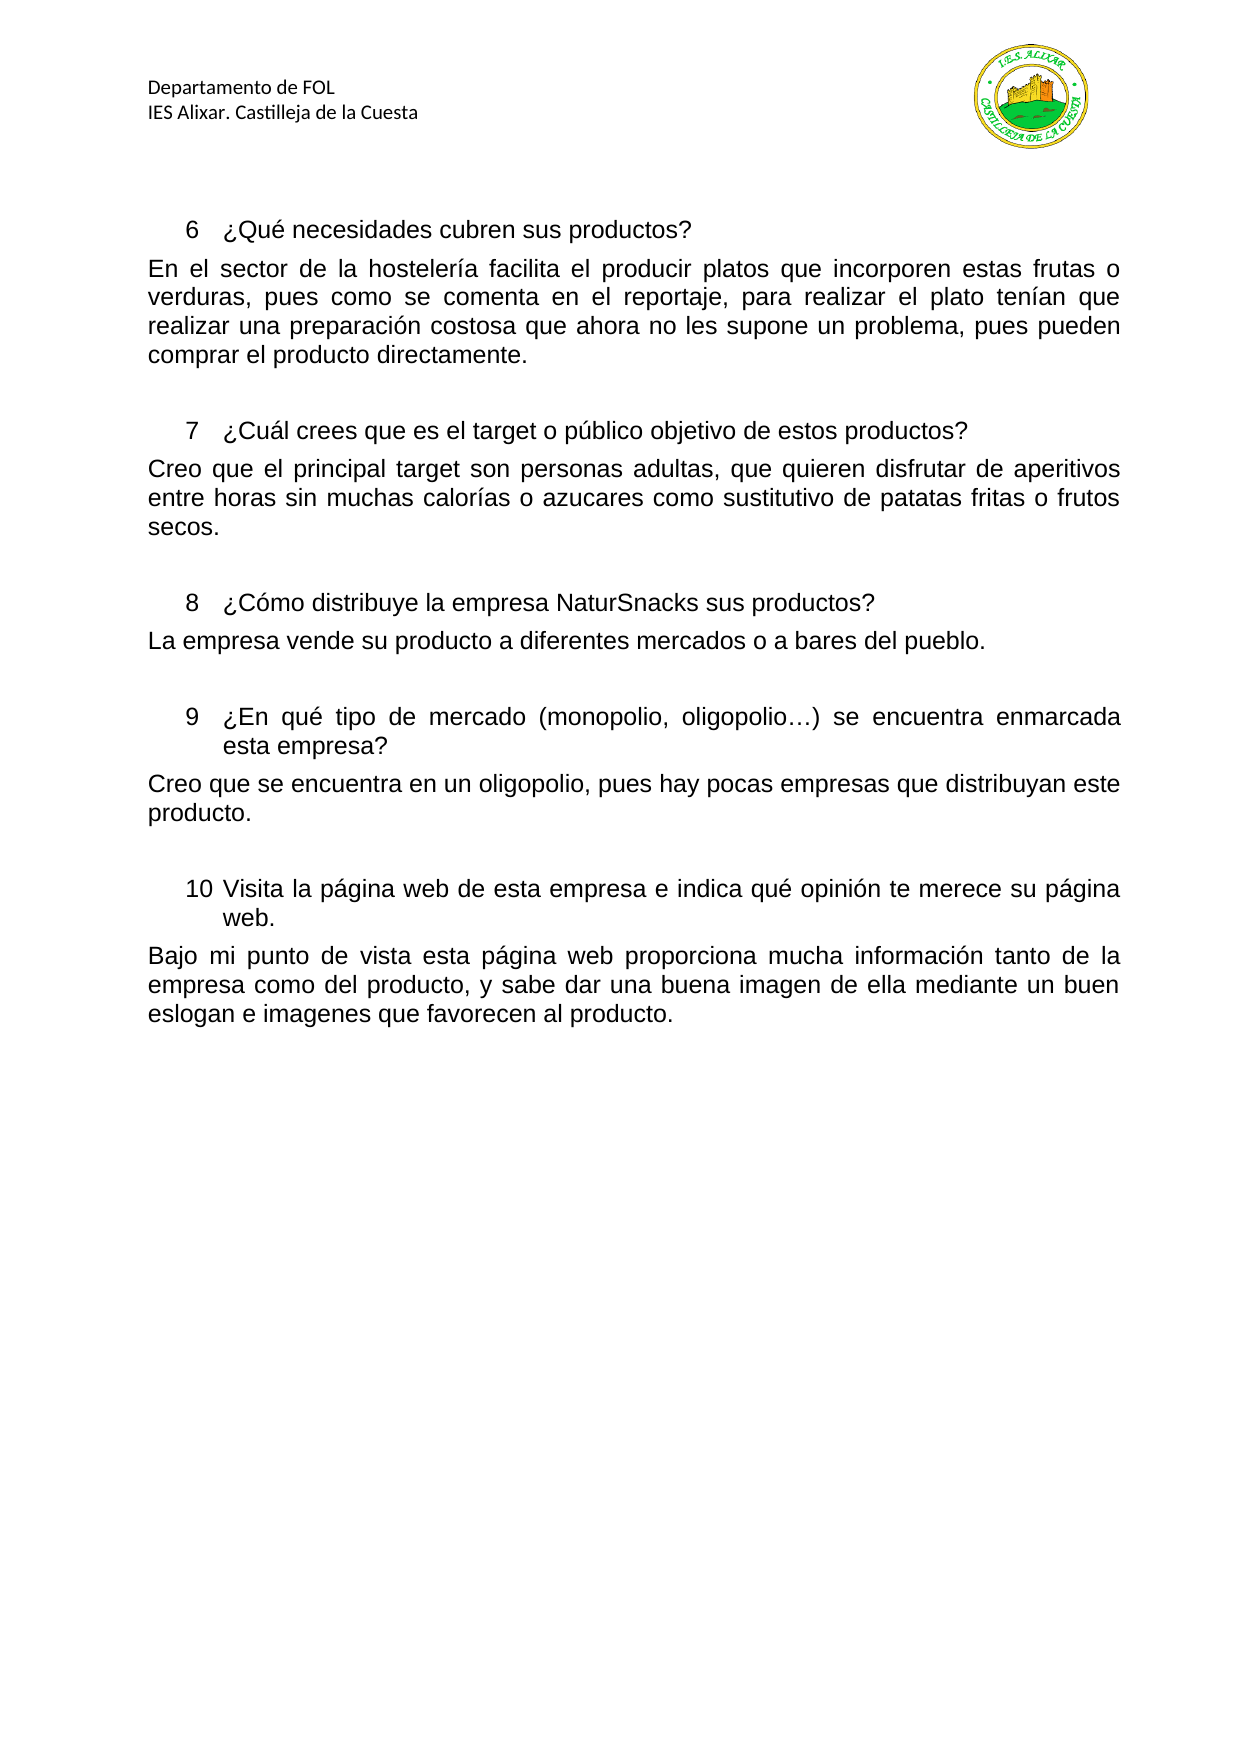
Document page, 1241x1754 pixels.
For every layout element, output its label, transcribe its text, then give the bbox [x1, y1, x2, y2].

picture [973, 44, 1089, 149]
list ¿Cuál crees que es el target o público objetivo de estos productos? [185, 416, 1122, 445]
text Creo que se encuentra en un oligopolio, pues hay pocas empresas que distribuyan este producto. [148, 769, 1122, 827]
list Visita la página web de esta empresa e indica qué opinión te merece su página web. [185, 874, 1122, 932]
list ¿Cómo distribuye la empresa NaturSnacks sus productos? [185, 588, 1122, 617]
text Bajo mi punto de vista esta página web proporciona mucha información tanto de la empresa como del producto, y sabe dar una buena imagen de ella mediante un buen eslogan e imagenes que favorecen al producto. [148, 941, 1122, 1027]
list ¿Qué necesidades cubren sus productos? [185, 215, 1122, 244]
text En el sector de la hostelería facilita el producir platos que incorporen estas frutas o verduras, pues como se comenta en el reportaje, para realizar el plato tenían que realizar una preparación costosa que ahora no les supone un problema, pues pueden comprar el producto directamente. [148, 253, 1122, 368]
list ¿En qué tipo de mercado (monopolio, oligopolio…) se encuentra enmarcada esta empresa? [185, 702, 1122, 760]
text La empresa vende su producto a diferentes mercados o a bares del pueblo. [148, 626, 1122, 655]
text Creo que el principal target son personas adultas, que quieren disfrutar de aperitivos entre horas sin muchas calorías o azucares como sustitutivo de patatas fritas o frutos secos. [148, 454, 1122, 540]
